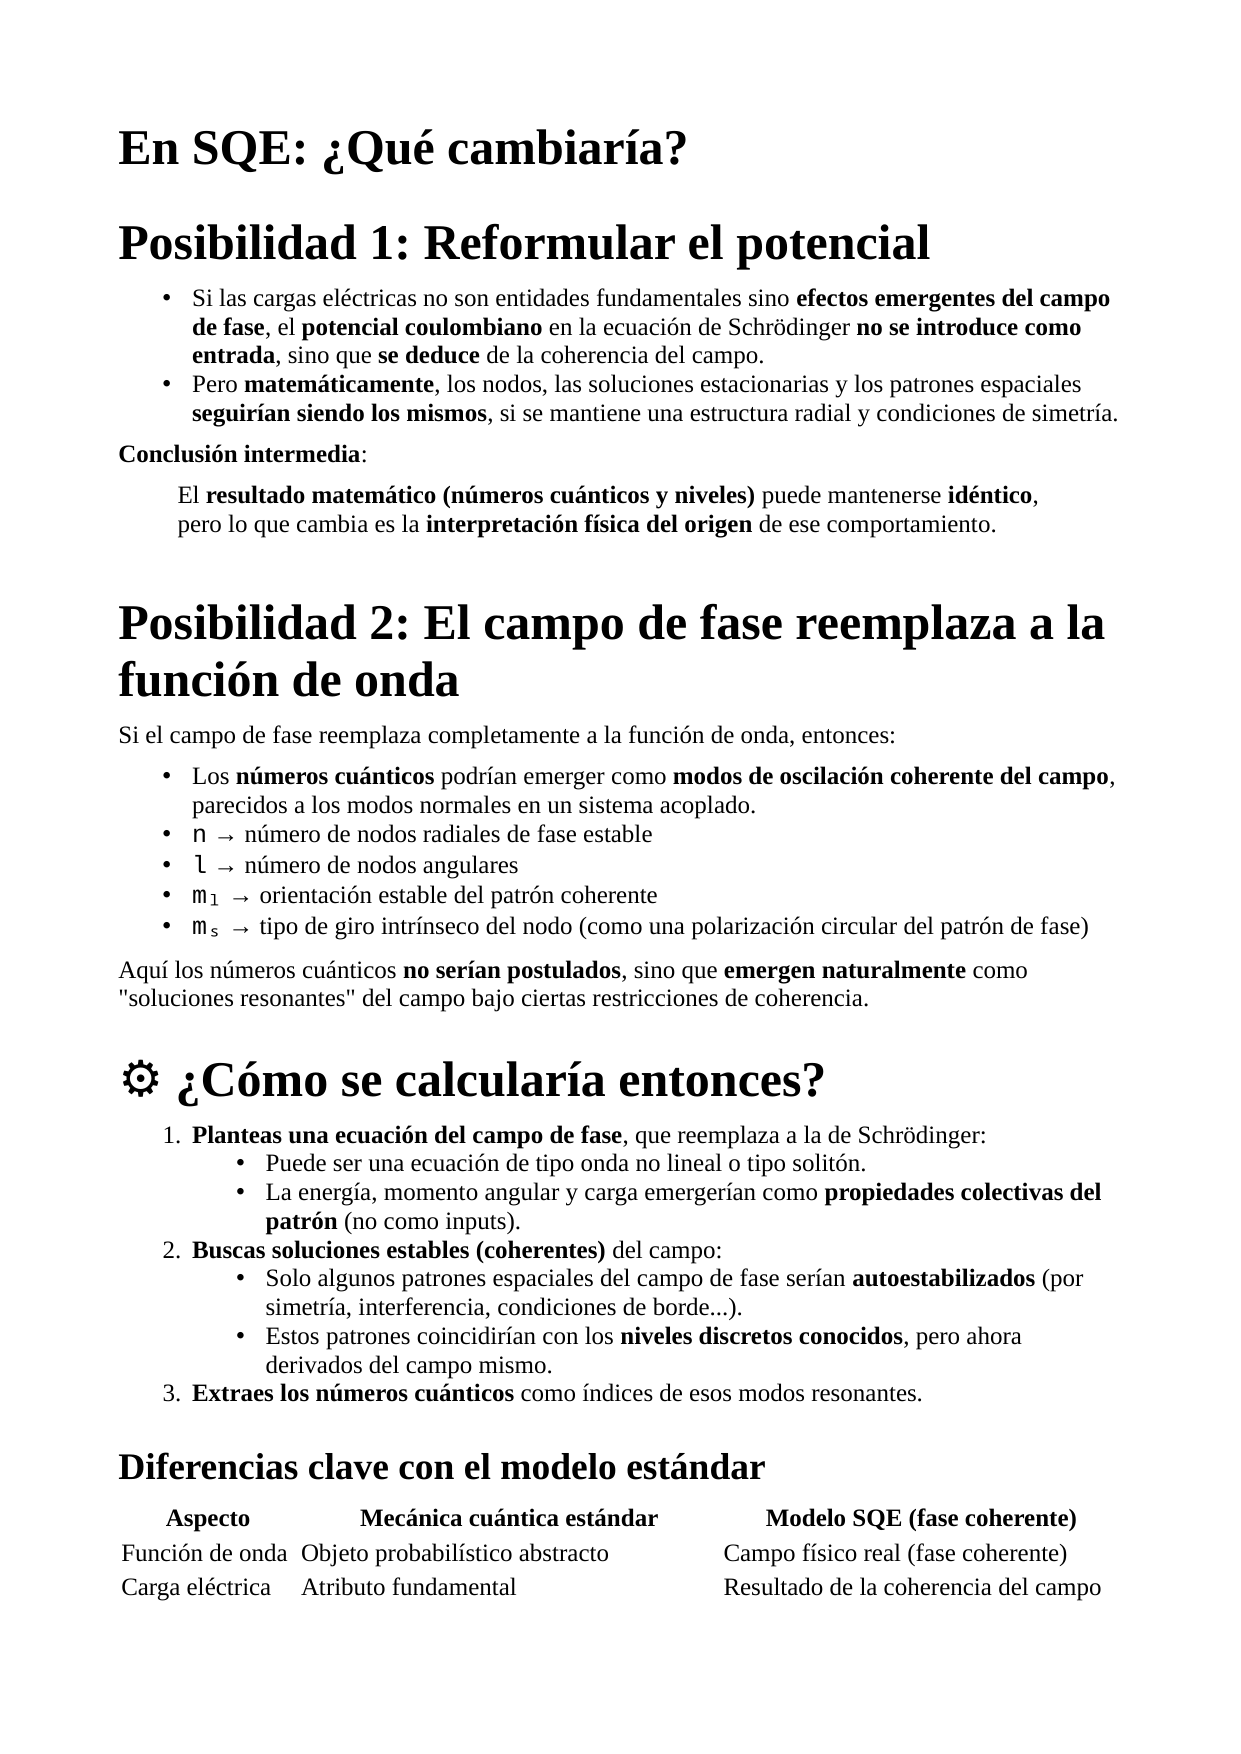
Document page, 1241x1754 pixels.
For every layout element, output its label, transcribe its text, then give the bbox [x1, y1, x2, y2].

list Solo algunos patrones espaciales del campo de fase serían autoestabilizados (por simetría, interferencia, condiciones de borde...). [236, 1263, 1122, 1321]
list Pero matemáticamente, los nodos, las soluciones estacionarias y los patrones espaciales seguirían siendo los mismos, si se mantiene una estructura radial y condiciones de simetría. [162, 369, 1122, 427]
list Si las cargas eléctricas no son entidades fundamentales sino efectos emergentes del campo de fase, el potencial coulombiano en la ecuación de Schrödinger no se introduce como entrada, sino que se deduce de la coherencia del campo. [162, 283, 1122, 369]
table_cell Función de onda [118, 1535, 298, 1569]
subtitle En SQE: ¿Qué cambiaría? [118, 118, 1122, 176]
text El resultado matemático (números cuánticos y niveles) puede mantenerse idéntico, pero lo que cambia es la interpretación física del origen de ese comportamiento. [177, 481, 1063, 538]
subtitle Diferencias clave con el modelo estándar [118, 1445, 1122, 1488]
list Planteas una ecuación del campo de fase, que reemplaza a la de Schrödinger: [162, 1120, 1122, 1148]
table_header Mecánica cuántica estándar [298, 1500, 720, 1535]
table_cell Resultado de la coherencia del campo [720, 1570, 1122, 1604]
subtitle Posibilidad 1: Reformular el potencial [118, 213, 1122, 271]
table_cell Campo físico real (fase coherente) [720, 1535, 1122, 1569]
list l → número de nodos angulares [162, 850, 1122, 881]
list n → número de nodos radiales de fase estable [162, 819, 1122, 850]
table_cell Objeto probabilístico abstracto [298, 1535, 720, 1569]
text Aquí los números cuánticos no serían postulados, sino que emergen naturalmente como "soluciones resonantes" del campo bajo ciertas restricciones de coherencia. [118, 955, 1122, 1012]
list Extraes los números cuánticos como índices de esos modos resonantes. [162, 1378, 1122, 1407]
table_cell Atributo fundamental [298, 1570, 720, 1604]
subtitle ⚙️ ¿Cómo se calcularía entonces? [118, 1050, 1122, 1107]
list mₗ → orientación estable del patrón coherente [162, 881, 1122, 911]
list La energía, momento angular y carga emergerían como propiedades colectivas del patrón (no como inputs). [236, 1177, 1122, 1235]
list Buscas soluciones estables (coherentes) del campo: [162, 1235, 1122, 1263]
table_header Aspecto [118, 1500, 298, 1535]
list Puede ser una ecuación de tipo onda no lineal o tipo solitón. [236, 1148, 1122, 1177]
subtitle Posibilidad 2: El campo de fase reemplaza a la función de onda [118, 593, 1122, 708]
list mₛ → tipo de giro intrínseco del nodo (como una polarización circular del patrón de fase) [162, 911, 1122, 942]
text Conclusión intermedia: [118, 439, 1122, 468]
list Estos patrones coincidirían con los niveles discretos conocidos, pero ahora derivados del campo mismo. [236, 1321, 1122, 1378]
table_header Modelo SQE (fase coherente) [720, 1500, 1122, 1535]
text Si el campo de fase reemplaza completamente a la función de onda, entonces: [118, 720, 1122, 749]
list Los números cuánticos podrían emerger como modos de oscilación coherente del campo, parecidos a los modos normales en un sistema acoplado. [162, 761, 1122, 819]
table_cell Carga eléctrica [118, 1570, 298, 1604]
